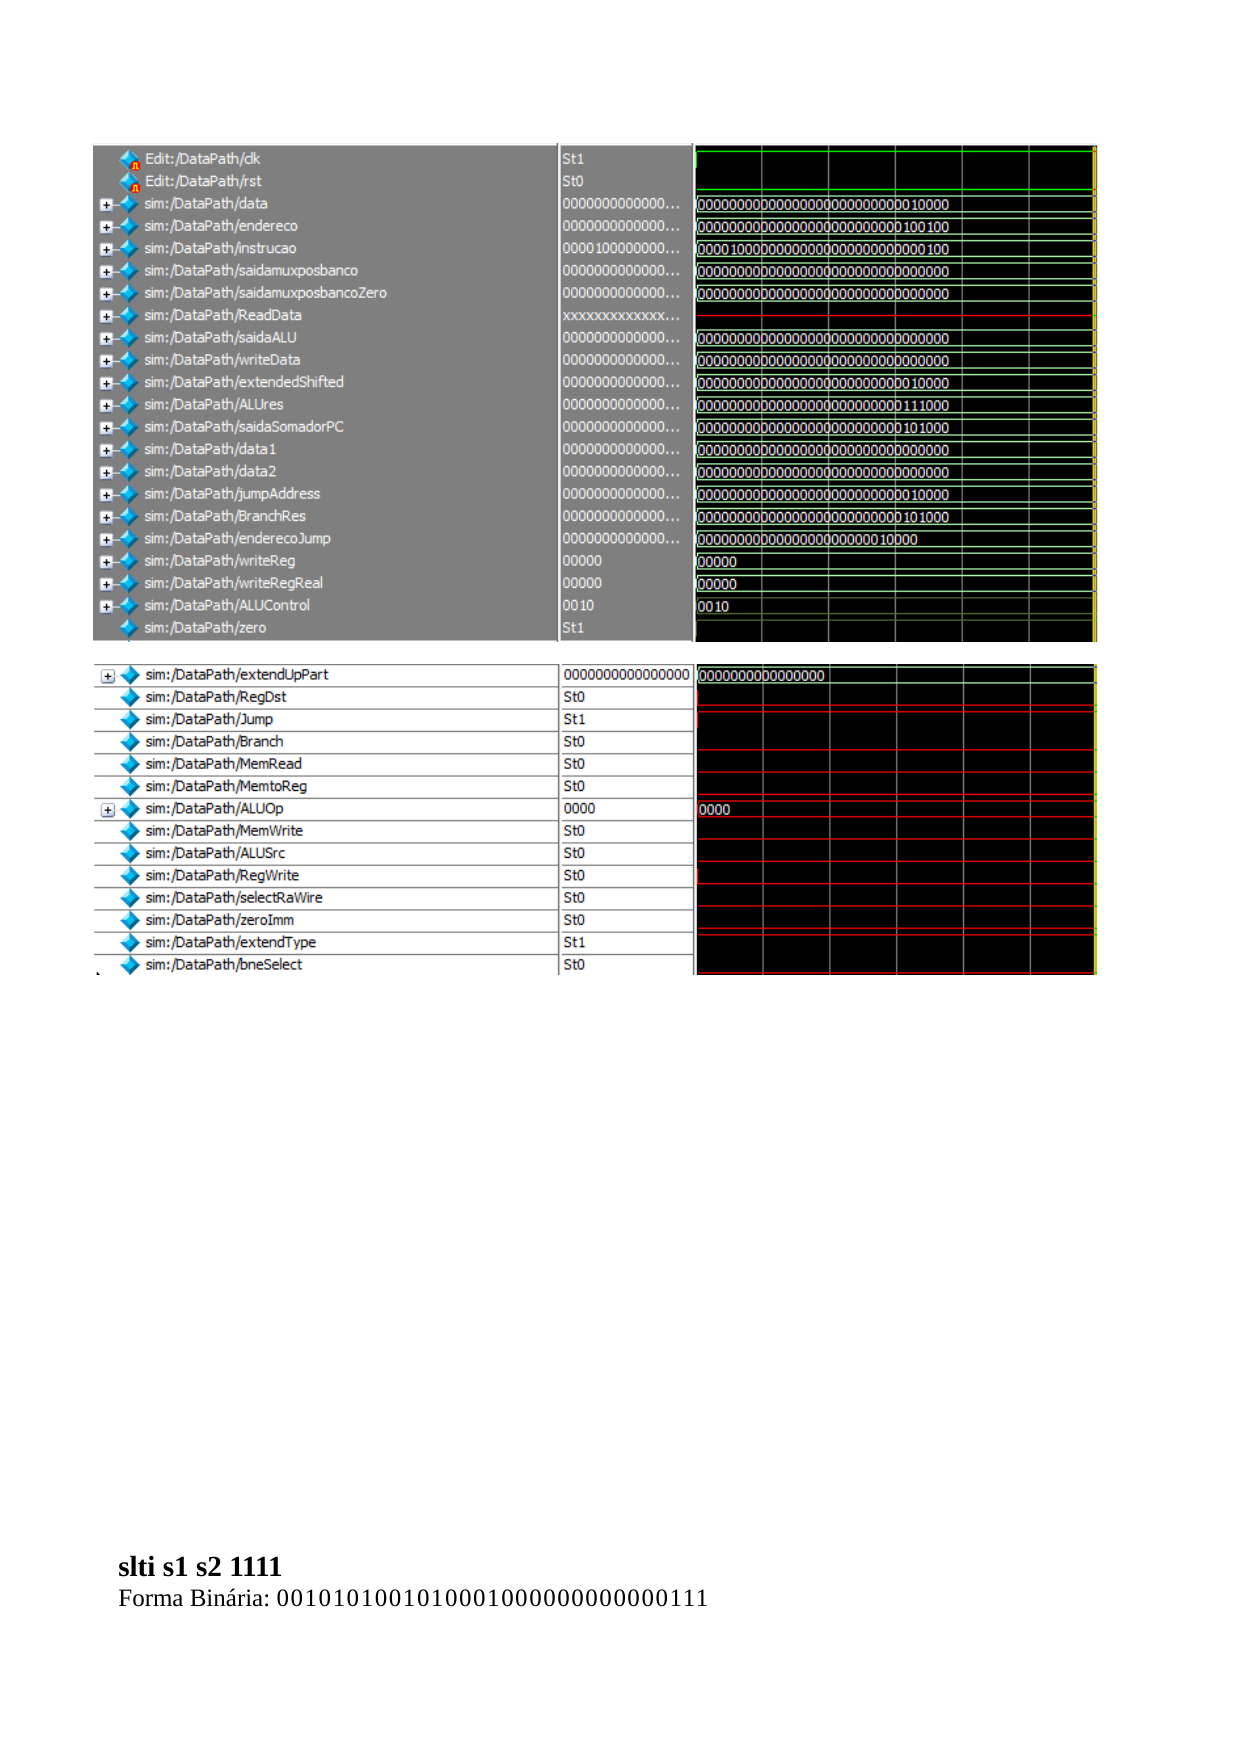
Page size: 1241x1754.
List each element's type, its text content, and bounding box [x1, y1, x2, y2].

text Forma Binária: 0010101001010001000000000000111 [118, 1583, 1122, 1612]
picture [93, 664, 1098, 975]
picture [93, 143, 1098, 642]
text slti s1 s2 1111 [118, 1549, 1122, 1583]
